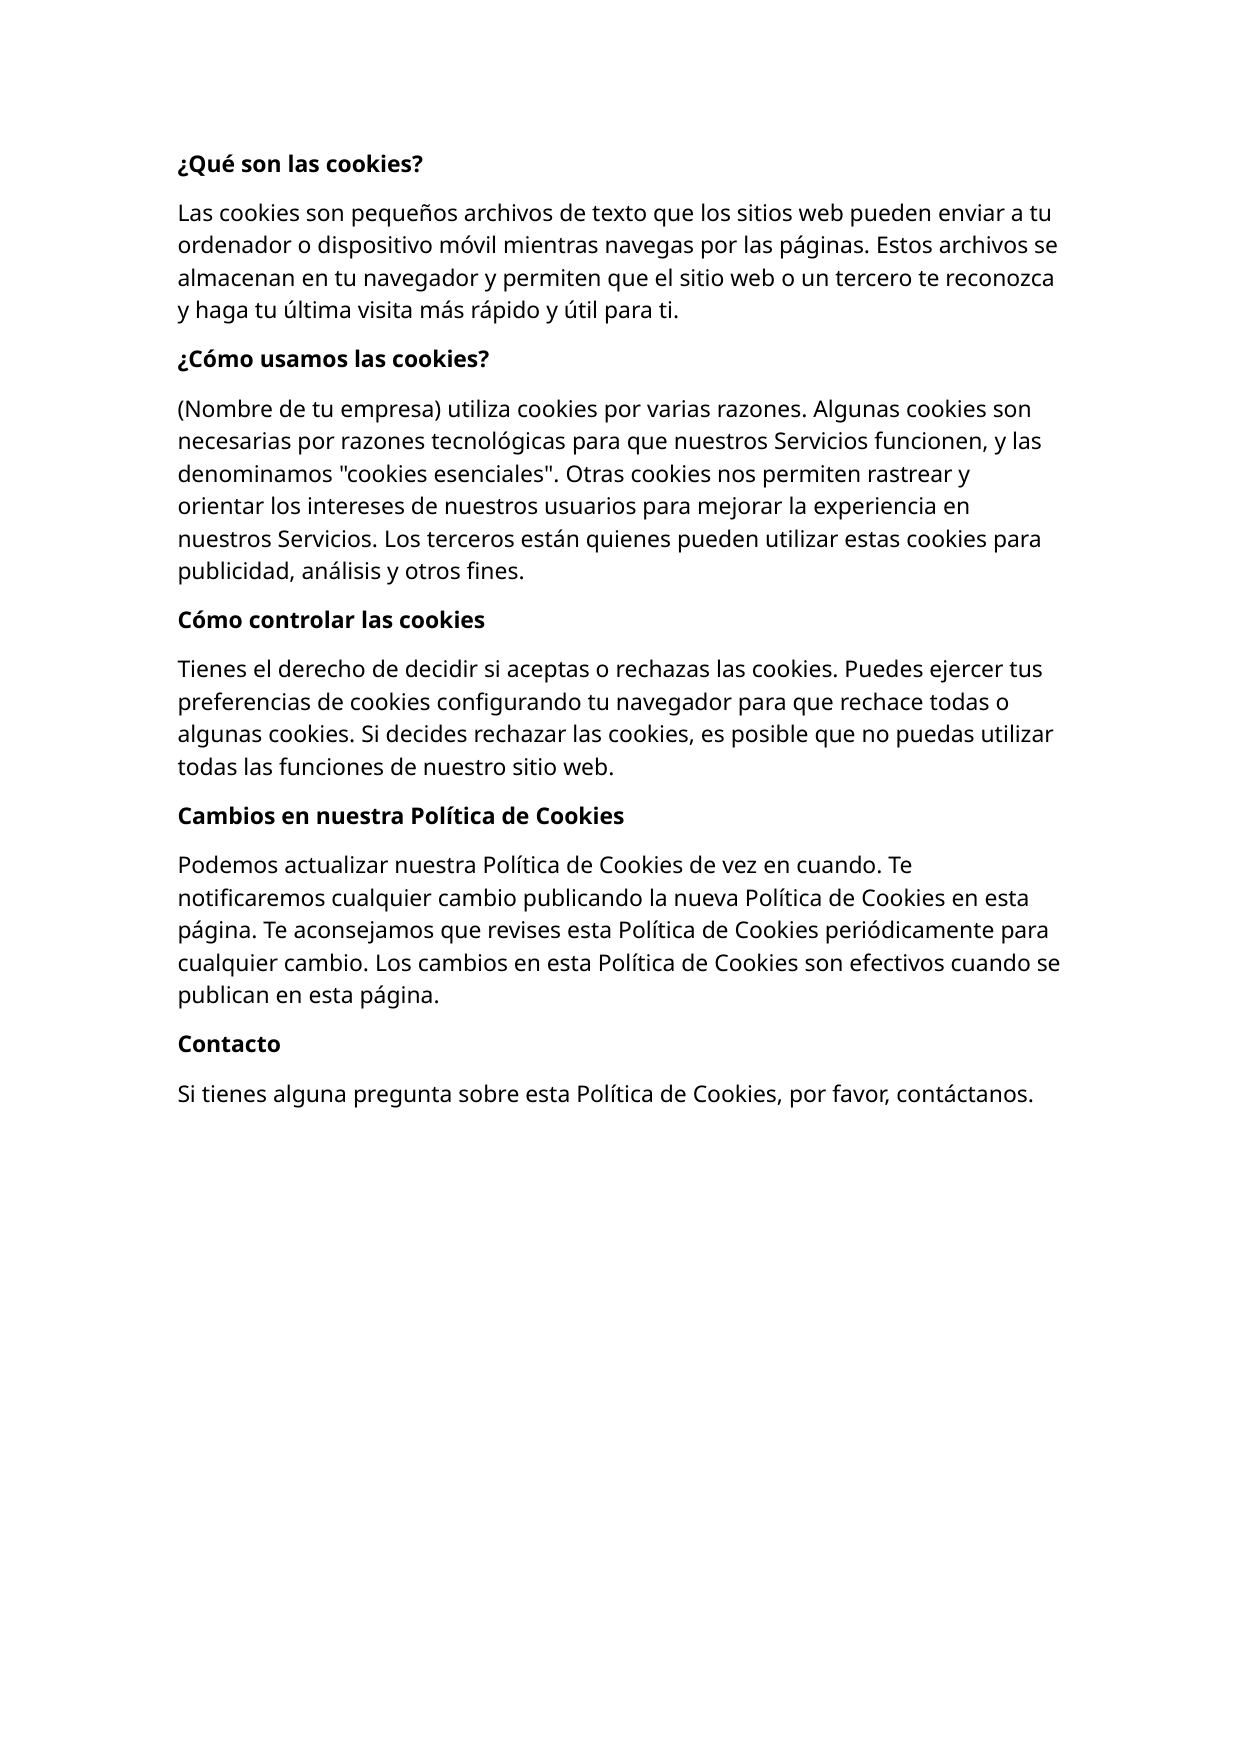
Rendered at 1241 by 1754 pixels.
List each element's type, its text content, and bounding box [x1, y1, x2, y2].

text Cómo controlar las cookies [177, 604, 1063, 636]
text Cambios en nuestra Política de Cookies [177, 800, 1063, 831]
text Las cookies son pequeños archivos de texto que los sitios web pueden enviar a tu ordenador o dispositivo móvil mientras navegas por las páginas. Estos archivos se almacenan en tu navegador y permiten que el sitio web o un tercero te reconozca y haga tu última visita más rápido y útil para ti. [177, 197, 1063, 326]
text Tienes el derecho de decidir si aceptas o rechazas las cookies. Puedes ejercer tus preferencias de cookies configurando tu navegador para que rechace todas o algunas cookies. Si decides rechazar las cookies, es posible que no puedas utilizar todas las funciones de nuestro sitio web. [177, 653, 1063, 782]
text Podemos actualizar nuestra Política de Cookies de vez en cuando. Te notificaremos cualquier cambio publicando la nueva Política de Cookies en esta página. Te aconsejamos que revises esta Política de Cookies periódicamente para cualquier cambio. Los cambios en esta Política de Cookies son efectivos cuando se publican en esta página. [177, 849, 1063, 1011]
text ¿Cómo usamos las cookies? [177, 343, 1063, 375]
text ¿Qué son las cookies? [177, 148, 1063, 179]
text Contacto [177, 1028, 1063, 1060]
text (Nombre de tu empresa) utiliza cookies por varias razones. Algunas cookies son necesarias por razones tecnológicas para que nuestros Servicios funcionen, y las denominamos "cookies esenciales". Otras cookies nos permiten rastrear y orientar los intereses de nuestros usuarios para mejorar la experiencia en nuestros Servicios. Los terceros están quienes pueden utilizar estas cookies para publicidad, análisis y otros fines. [177, 393, 1063, 586]
text Si tienes alguna pregunta sobre esta Política de Cookies, por favor, contáctanos. [177, 1078, 1063, 1109]
